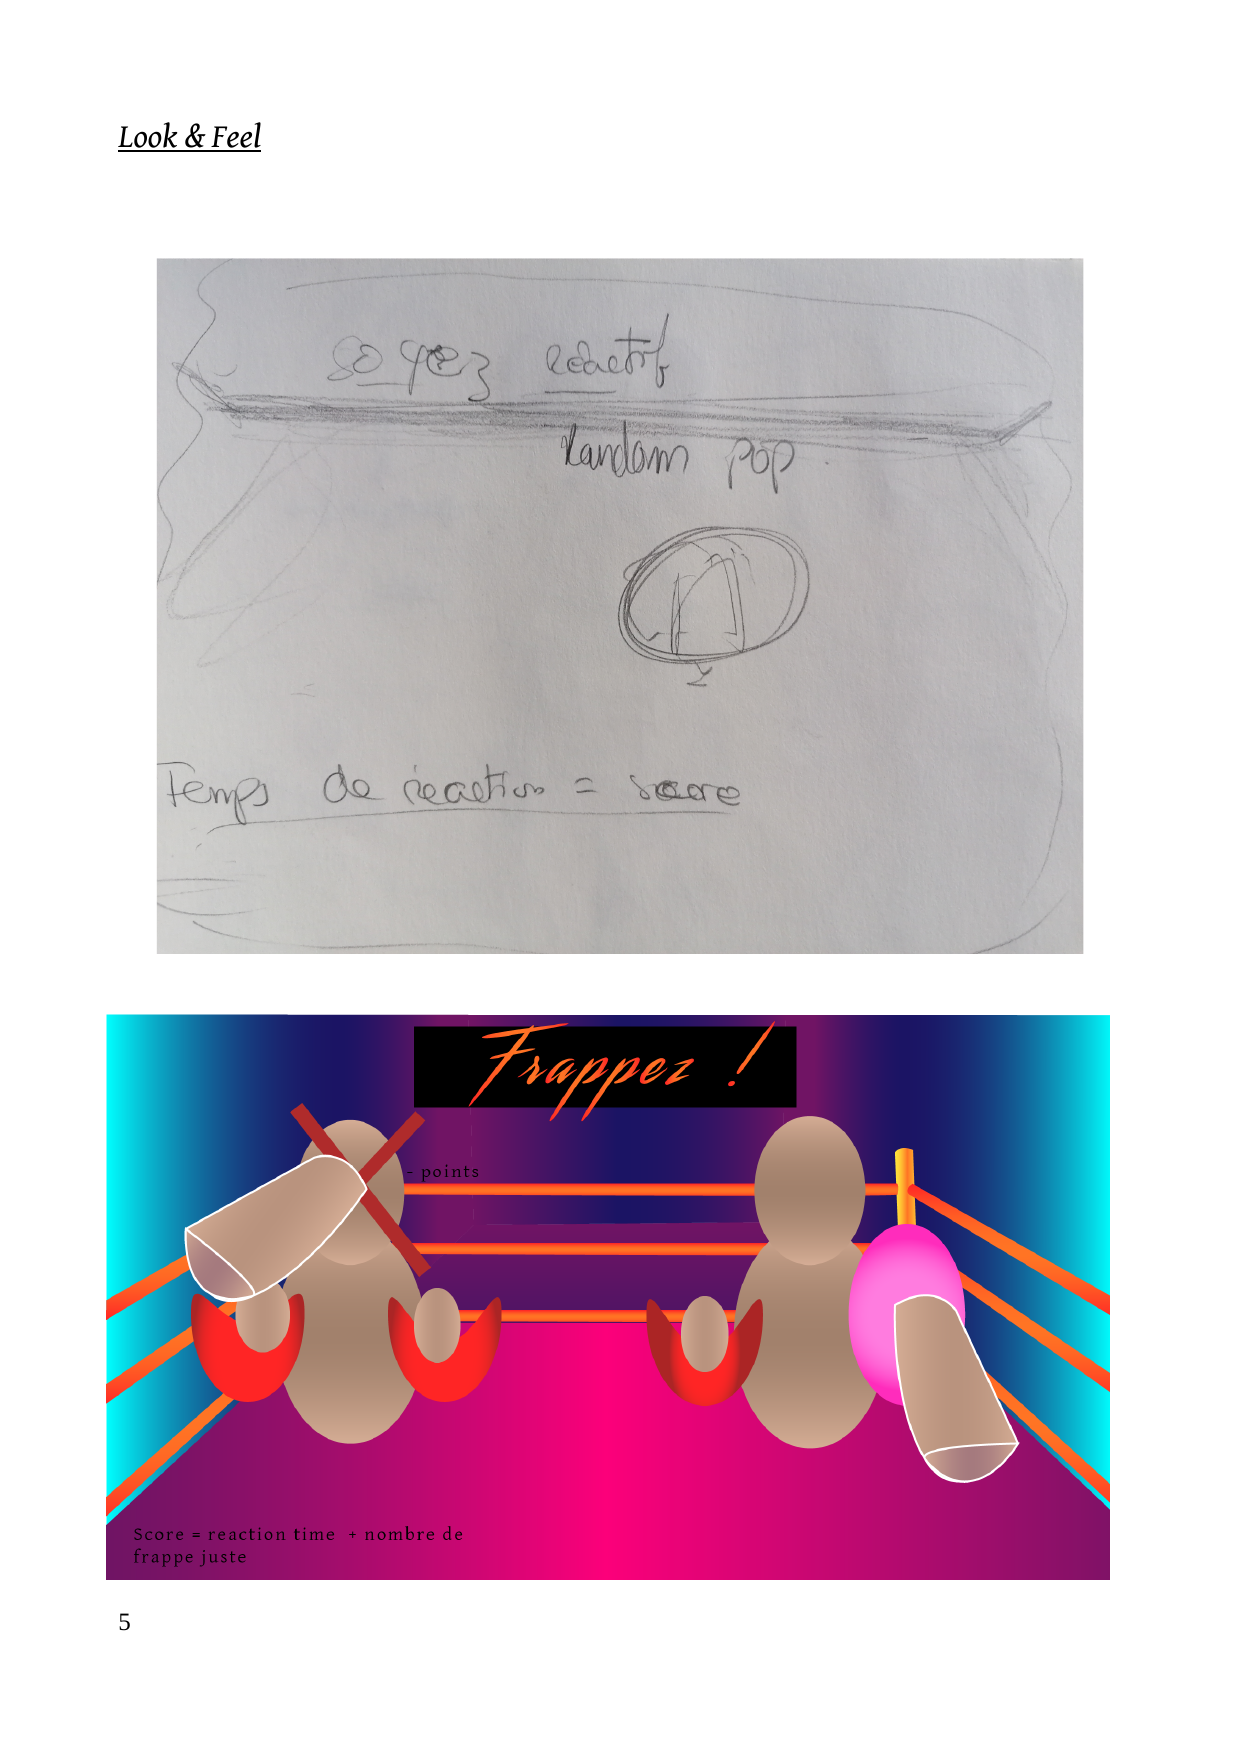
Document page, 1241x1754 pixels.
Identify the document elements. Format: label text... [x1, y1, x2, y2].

picture [158, 259, 1083, 954]
text Look & Feel [118, 118, 1122, 157]
picture [106, 1014, 1110, 1580]
